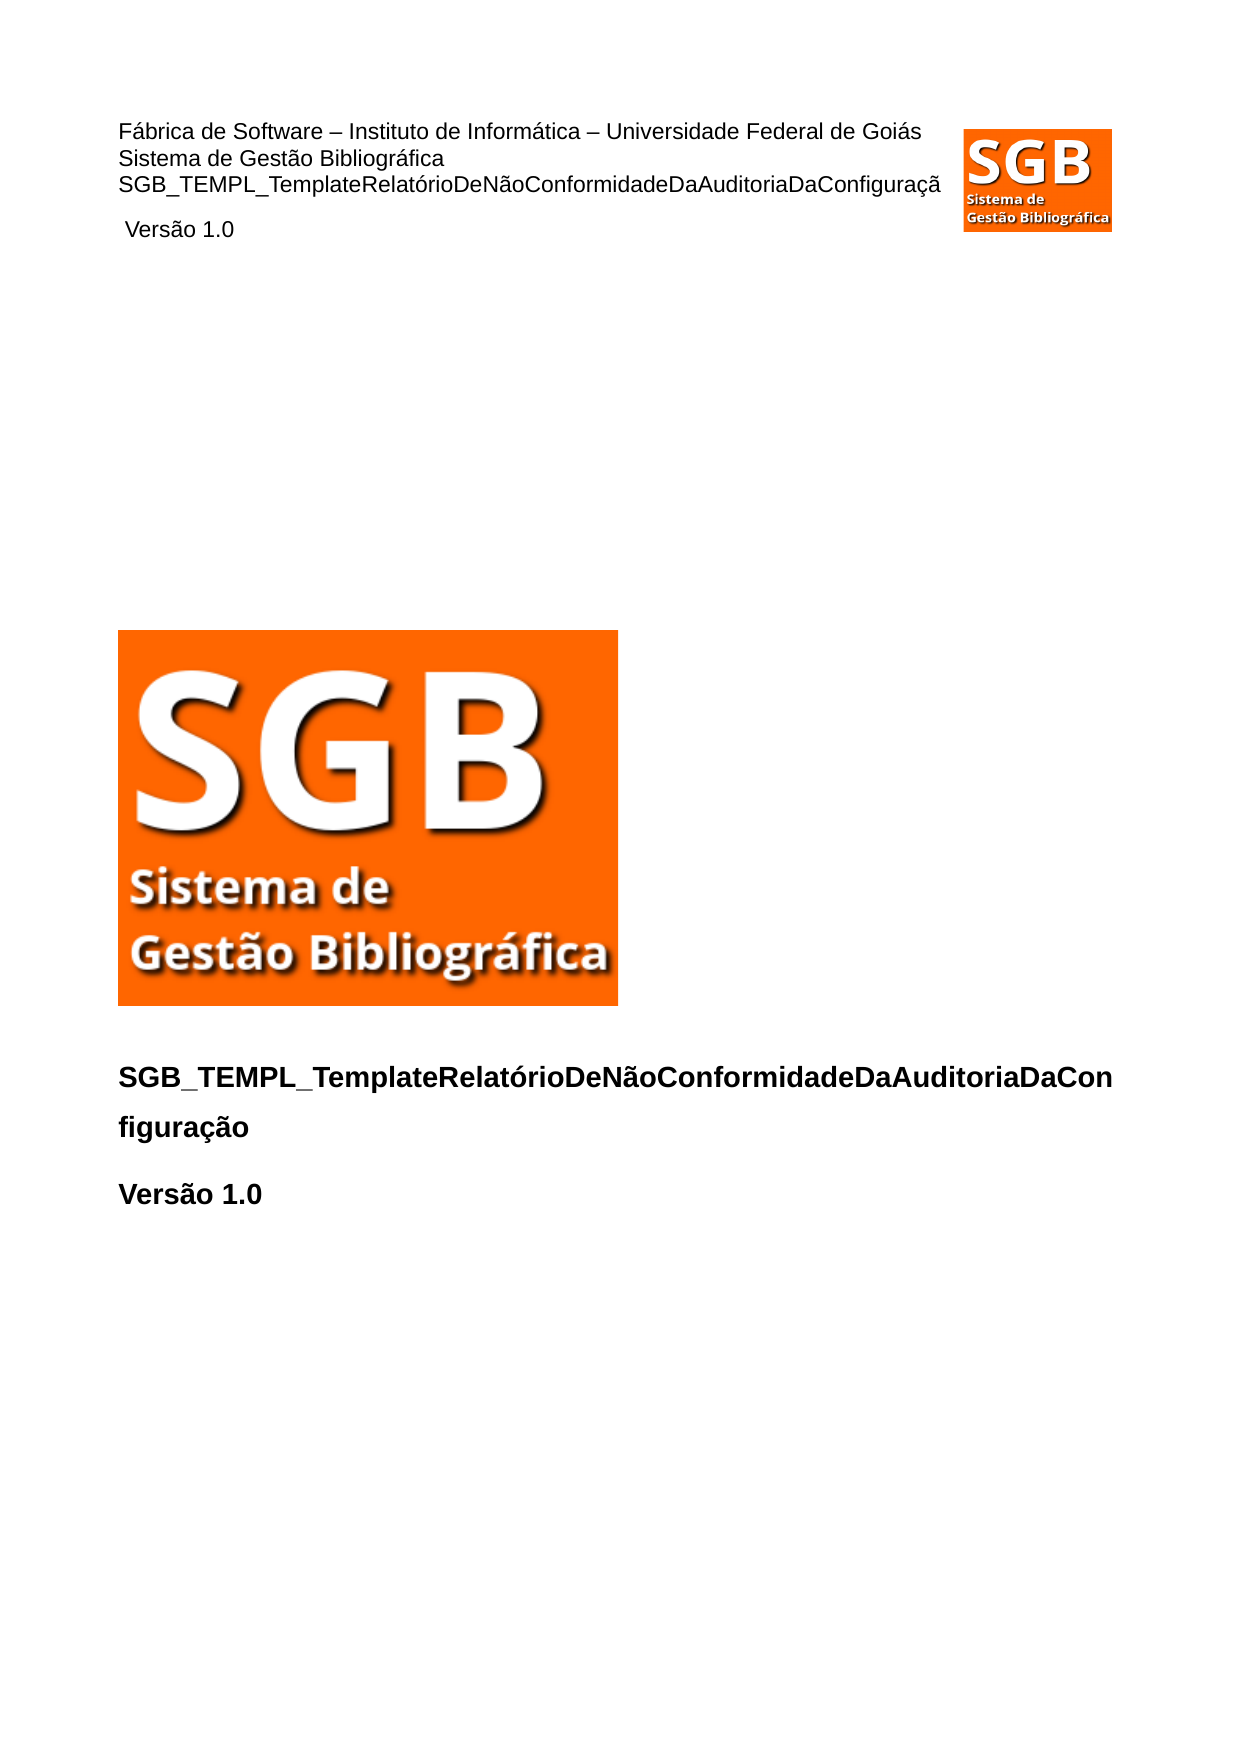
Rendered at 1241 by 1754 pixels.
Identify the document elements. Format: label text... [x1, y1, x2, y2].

text Versão 1.0 [118, 1177, 1122, 1211]
text SGB_TEMPL_TemplateRelatórioDeNãoConformidadeDaAuditoriaDaConfiguração [118, 1060, 1122, 1144]
picture [963, 129, 1112, 232]
picture [118, 630, 619, 1006]
